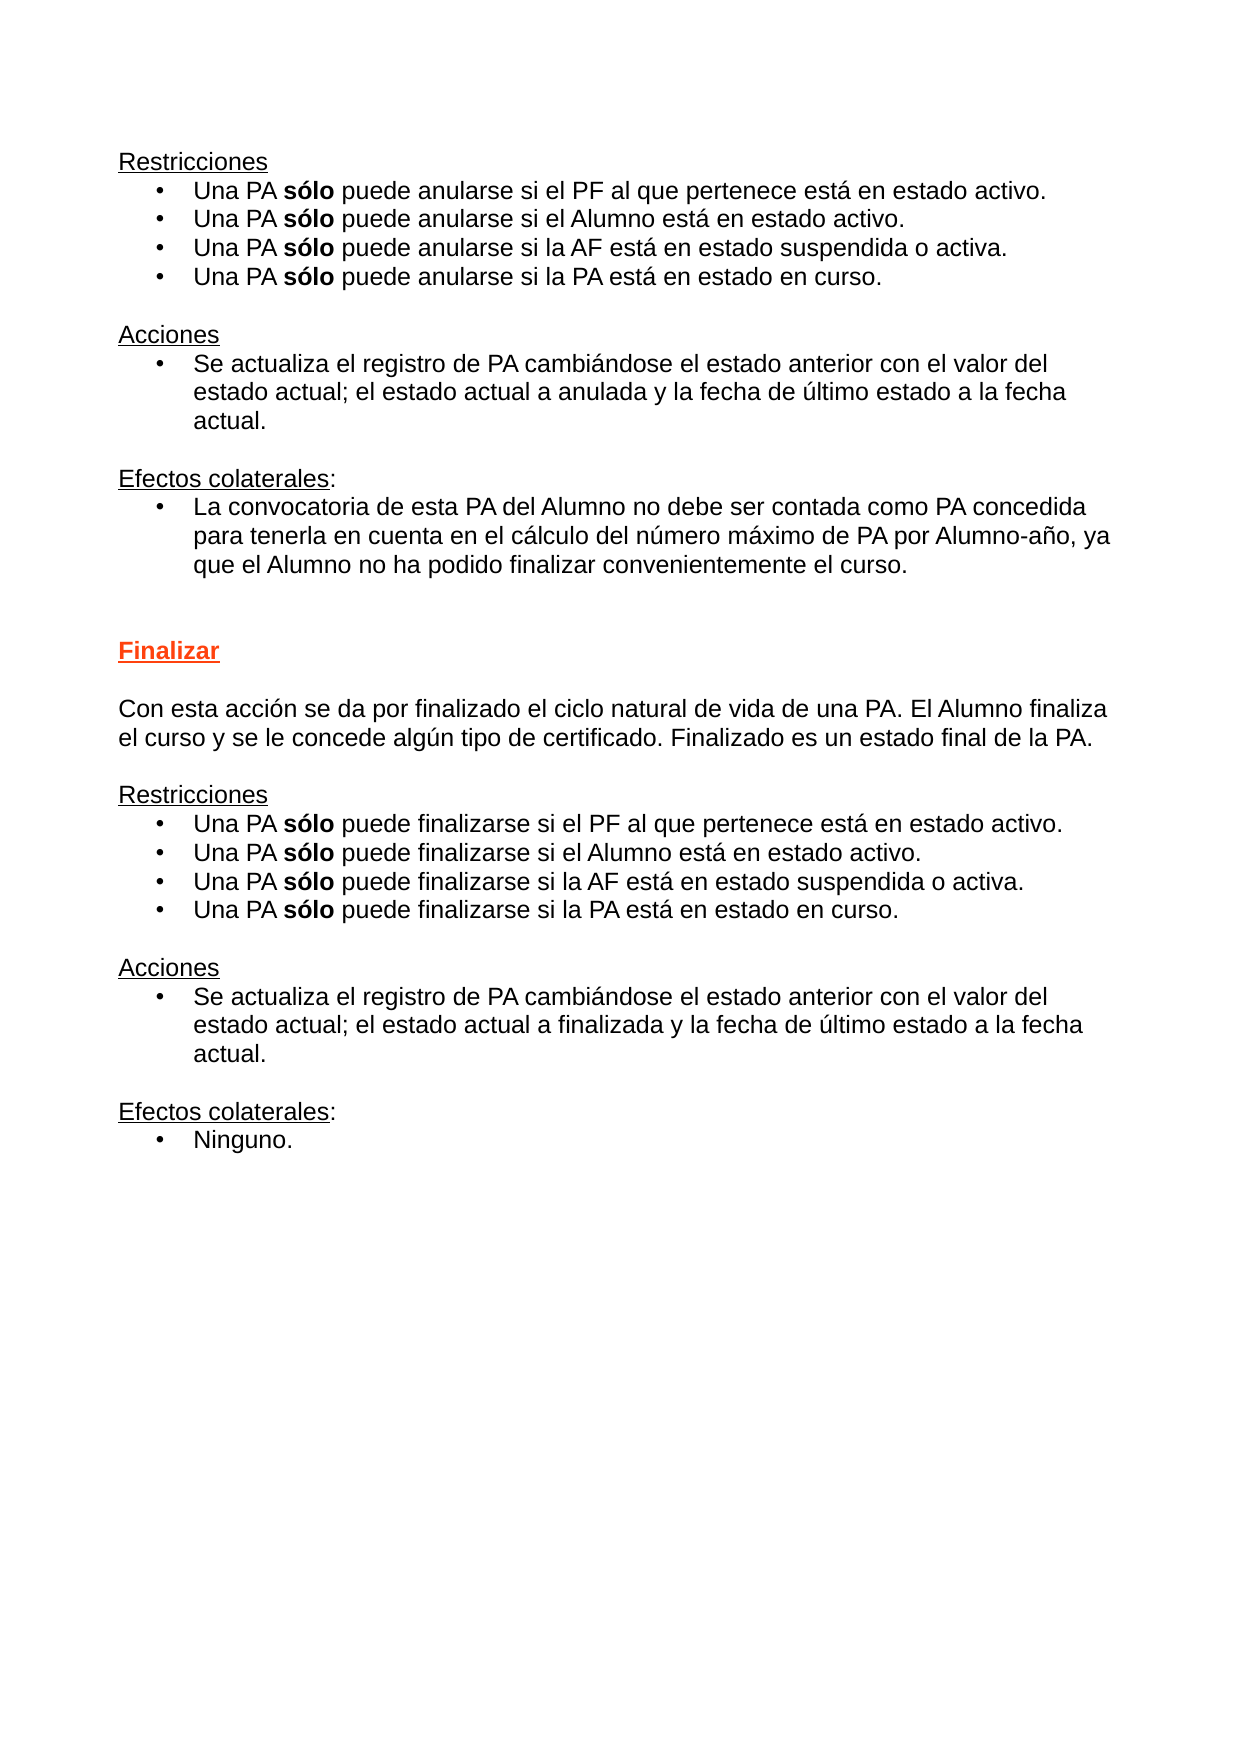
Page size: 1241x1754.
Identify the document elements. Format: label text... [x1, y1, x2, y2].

list Una PA sólo puede anularse si la AF está en estado suspendida o activa. [156, 233, 1122, 262]
list Una PA sólo puede finalizarse si el Alumno está en estado activo. [156, 838, 1122, 866]
text Efectos colaterales: [118, 464, 1122, 492]
list Ninguno. [156, 1126, 1122, 1154]
text Acciones [118, 320, 1122, 348]
list Una PA sólo puede anularse si el Alumno está en estado activo. [156, 204, 1122, 233]
list Se actualiza el registro de PA cambiándose el estado anterior con el valor del estado actual; el estado actual a finalizada y la fecha de último estado a la fecha actual. [156, 982, 1122, 1068]
text Restricciones [118, 780, 1122, 809]
list La convocatoria de esta PA del Alumno no debe ser contada como PA concedida para tenerla en cuenta en el cálculo del número máximo de PA por Alumno-año, ya que el Alumno no ha podido finalizar convenientemente el curso. [156, 492, 1122, 579]
text Restricciones [118, 147, 1122, 176]
list Una PA sólo puede finalizarse si la PA está en estado en curso. [156, 895, 1122, 924]
text Con esta acción se da por finalizado el ciclo natural de vida de una PA. El Alumno finaliza el curso y se le concede algún tipo de certificado. Finalizado es un estado final de la PA. [118, 694, 1122, 751]
list Una PA sólo puede anularse si la PA está en estado en curso. [156, 262, 1122, 291]
list Una PA sólo puede anularse si el PF al que pertenece está en estado activo. [156, 176, 1122, 204]
text Finalizar [118, 636, 1122, 665]
list Se actualiza el registro de PA cambiándose el estado anterior con el valor del estado actual; el estado actual a anulada y la fecha de último estado a la fecha actual. [156, 348, 1122, 435]
text Acciones [118, 953, 1122, 982]
list Una PA sólo puede finalizarse si la AF está en estado suspendida o activa. [156, 866, 1122, 895]
text Efectos colaterales: [118, 1097, 1122, 1126]
list Una PA sólo puede finalizarse si el PF al que pertenece está en estado activo. [156, 809, 1122, 838]
